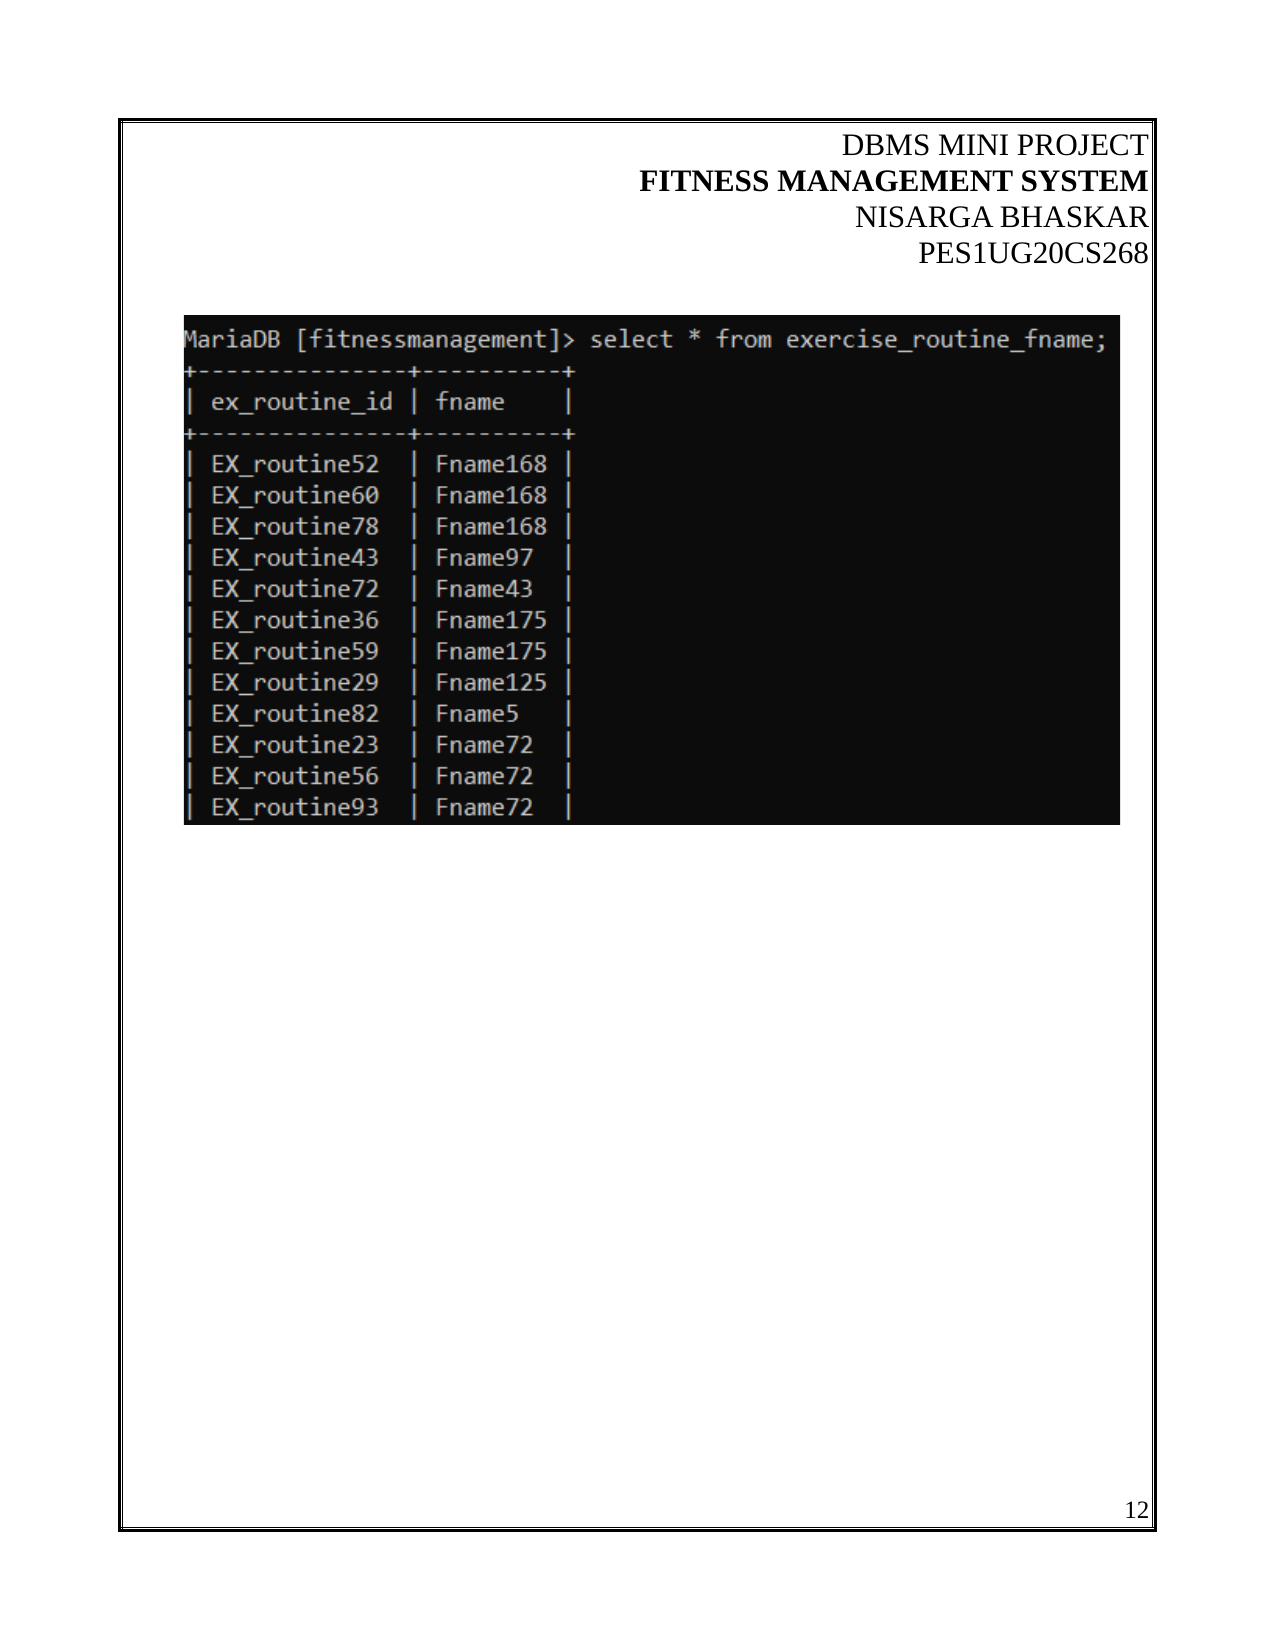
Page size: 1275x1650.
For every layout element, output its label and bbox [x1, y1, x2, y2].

picture [183, 315, 1121, 825]
